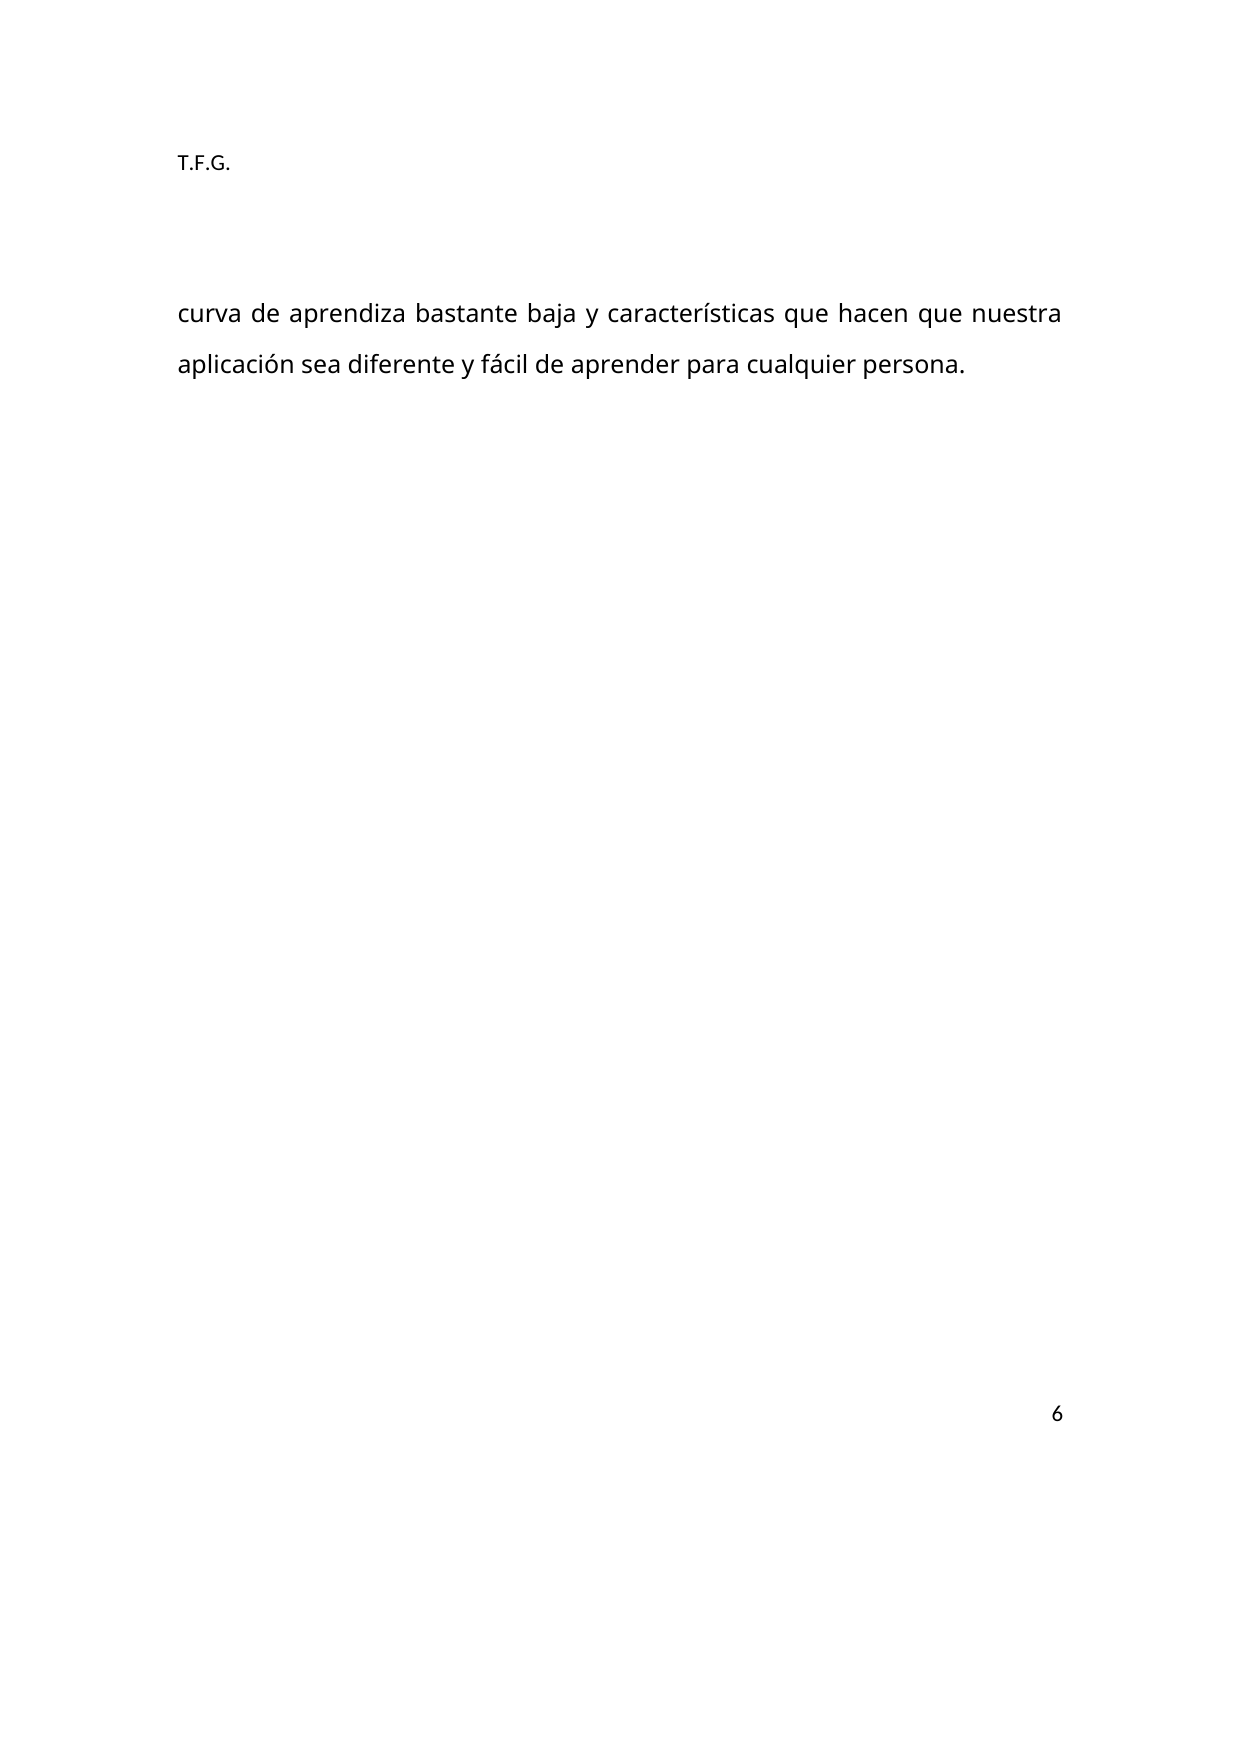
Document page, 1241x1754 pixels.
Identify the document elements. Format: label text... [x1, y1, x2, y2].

text curva de aprendiza bastante baja y características que hacen que nuestra aplicación sea diferente y fácil de aprender para cualquier persona. [177, 295, 1063, 380]
